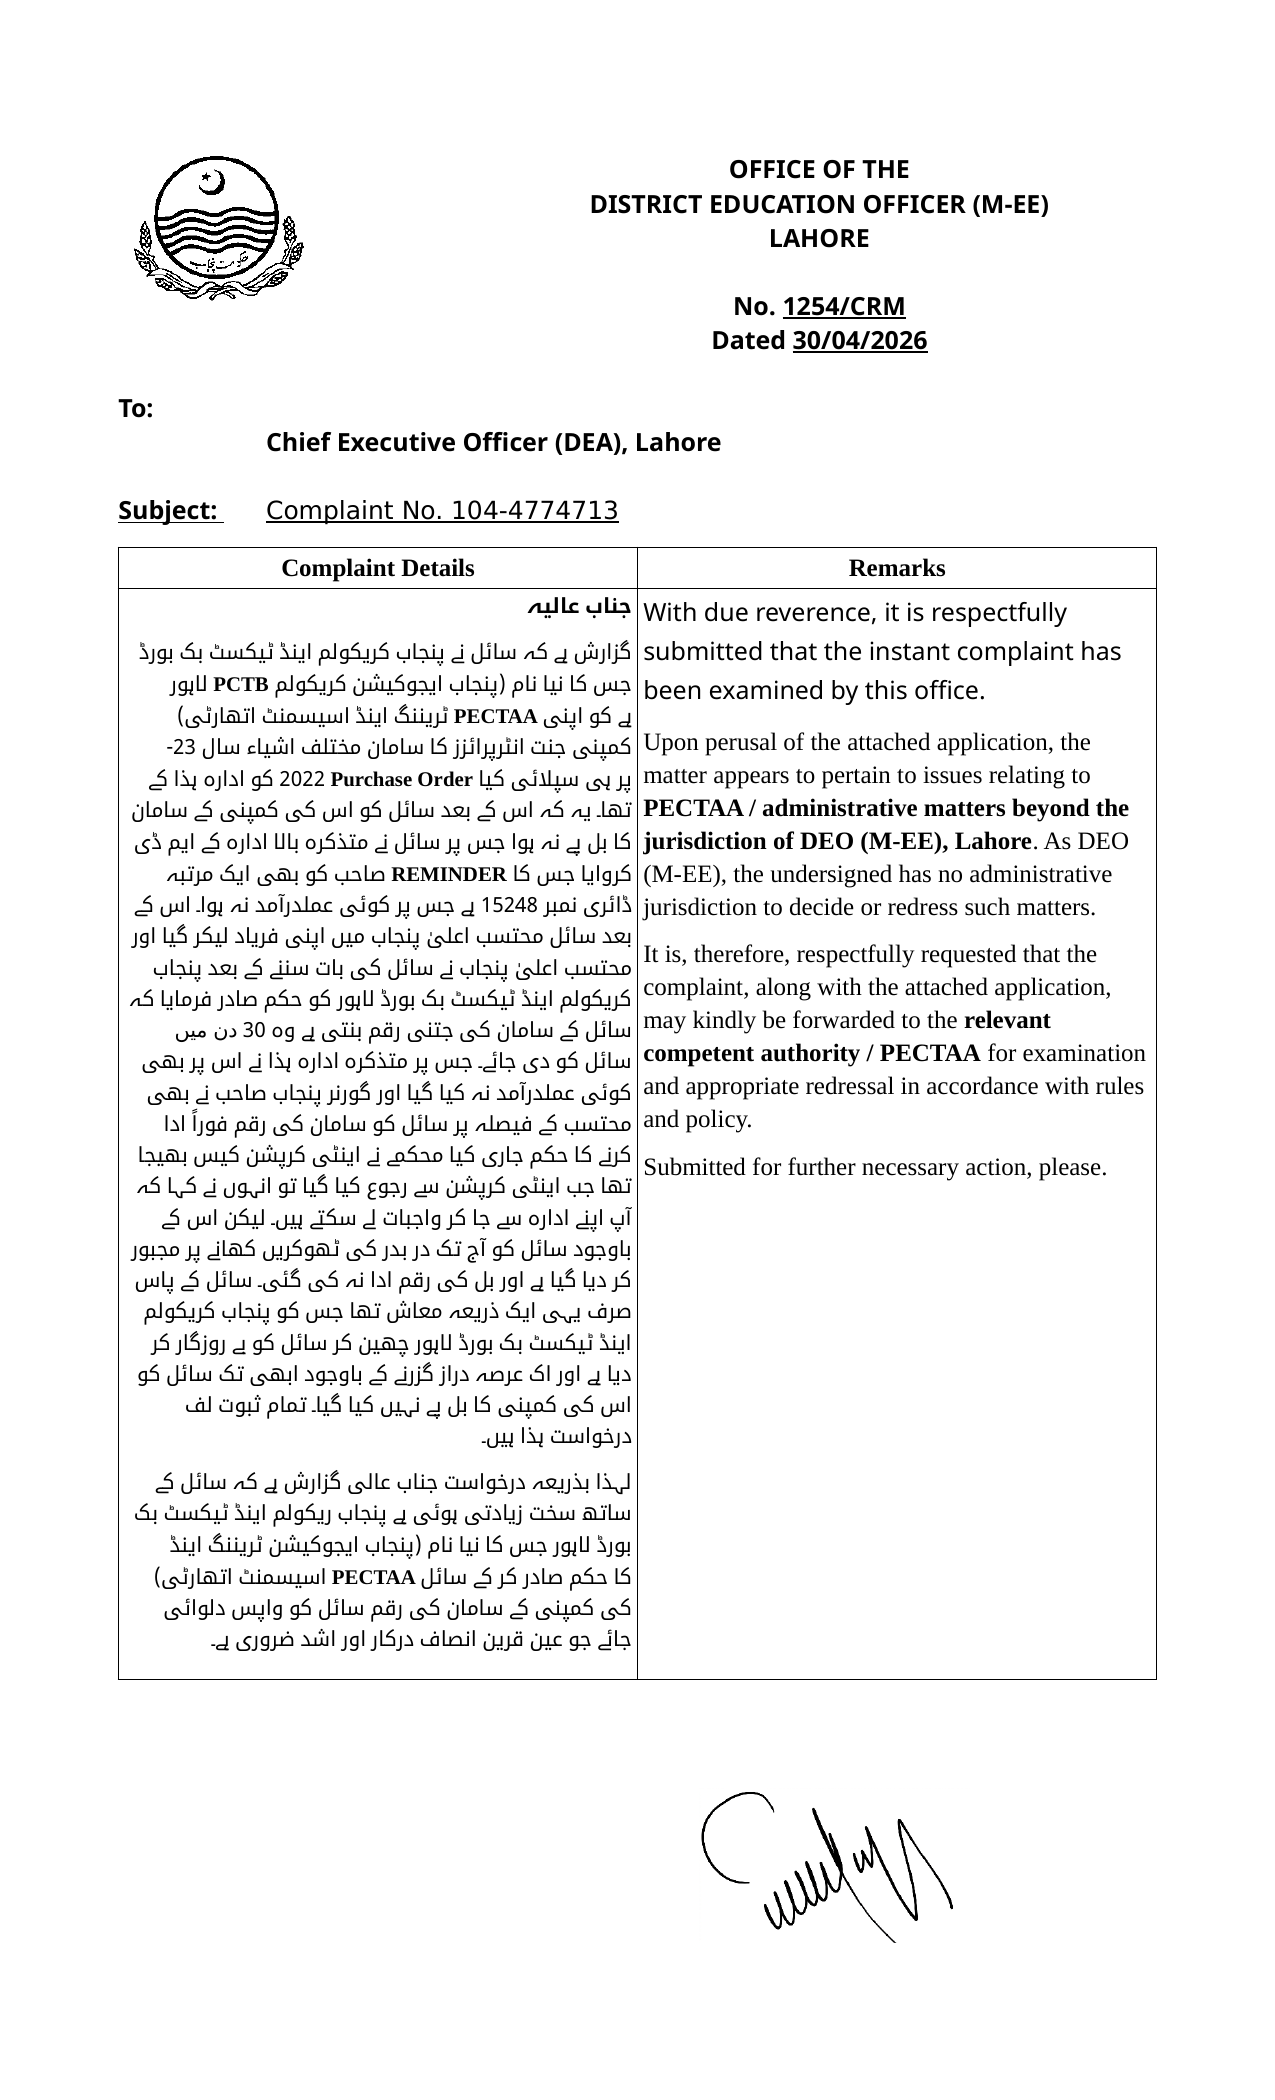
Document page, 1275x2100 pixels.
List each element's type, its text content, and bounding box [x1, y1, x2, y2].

table_cell With due reverence, it is respectfully submitted that the instant complaint has been examined by this office. Upon perusal of the attached application, the matter appears to pertain to issues relating to PECTAA / administrative matters beyond the jurisdiction of DEO (M-EE), Lahore. As DEO (M-EE), the undersigned has no administrative jurisdiction to decide or redress such matters. It is, therefore, respectfully requested that the complaint, along with the attached application, may kindly be forwarded to the relevant competent authority / PECTAA for examination and appropriate redressal in accordance with rules and policy. Submitted for further necessary action, please. [638, 589, 1156, 1679]
text Chief Executive Officer (DEA), Lahore [118, 425, 1157, 459]
table_cell جناب عالیہ گزارش ہے کہ سائل نے پنجاب کریکولم اینڈ ٹیکسٹ بک بورڈ لاہور PCTB جس کا نیا نام (پنجاب ایجوکیشن کریکولم ٹریننگ اینڈ اسیسمنٹ اتھارٹی) PECTAA ہے کو اپنی کمپنی جنت انٹرپرائزز کا سامان مختلف اشیاء سال 23-2022 کو ادارہ ہذا کے Purchase Order پر ہی سپلائی کیا تھا۔ یہ کہ اس کے بعد سائل کو اس کی کمپنی کے سامان کا بل پے نہ ہوا جس پر سائل نے متذکرہ بالا ادارہ کے ایم ڈی صاحب کو بھی ایک مرتبہ REMINDER کروایا جس کا ڈائری نمبر 15248 ہے جس پر کوئی عملدرآمد نہ ہوا۔ اس کے بعد سائل محتسب اعلیٰ پنجاب میں اپنی فریاد لیکر گیا اور محتسب اعلیٰ پنجاب نے سائل کی بات سننے کے بعد پنجاب کریکولم اینڈ ٹیکسٹ بک بورڈ لاہور کو حکم صادر فرمایا کہ سائل کے سامان کی جتنی رقم بنتی ہے وہ 30 دن میں سائل کو دی جائے۔ جس پر متذکرہ ادارہ ہذا نے اس پر بھی کوئی عملدرآمد نہ کیا گیا اور گورنر پنجاب صاحب نے بھی محتسب کے فیصلہ پر سائل کو سامان کی رقم فوراً ادا کرنے کا حکم جاری کیا محکمے نے اینٹی کرپشن کیس بھیجا تھا جب اینٹی کرپشن سے رجوع کیا گیا تو انہوں نے کہا کہ آپ اپنے ادارہ سے جا کر واجبات لے سکتے ہیں۔ لیکن اس کے باوجود سائل کو آج تک در بدر کی ٹھوکریں کھانے پر مجبور کر دیا گیا ہے اور بل کی رقم ادا نہ کی گئی۔ سائل کے پاس صرف یہی ایک ذریعہ معاش تھا جس کو پنجاب کریکولم اینڈ ٹیکسٹ بک بورڈ لاہور چھین کر سائل کو بے روزگار کر دیا ہے اور اک عرصہ دراز گزرنے کے باوجود ابھی تک سائل کو اس کی کمپنی کا بل پے نہیں کیا گیا۔ تمام ثبوت لف درخواست ہذا ہیں۔ لہذا بذریعہ درخواست جناب عالی گزارش ہے کہ سائل کے ساتھ سخت زیادتی ہوئی ہے پنجاب ریکولم اینڈ ٹیکسٹ بک بورڈ لاہور جس کا نیا نام (پنجاب ایجوکیشن ٹریننگ اینڈ اسیسمنٹ اتھارٹی) PECTAA کا حکم صادر کر کے سائل کی کمپنی کے سامان کی رقم سائل کو واپس دلوائی جائے جو عین قرین انصاف درکار اور اشد ضروری ہے۔ [119, 589, 637, 1679]
text To: [118, 391, 1157, 425]
picture [130, 152, 308, 307]
table_header [118, 152, 373, 357]
text Subject: Complaint No. 104-4774713 [118, 493, 1157, 527]
table_header Remarks [638, 548, 1156, 588]
picture [715, 1788, 975, 1947]
table_header Complaint Details [119, 548, 637, 588]
table_header OFFICE OF THE DISTRICT EDUCATION OFFICER (M-EE) LAHORE No. 1254/CRM Dated 30/04/2026 [373, 152, 1116, 357]
